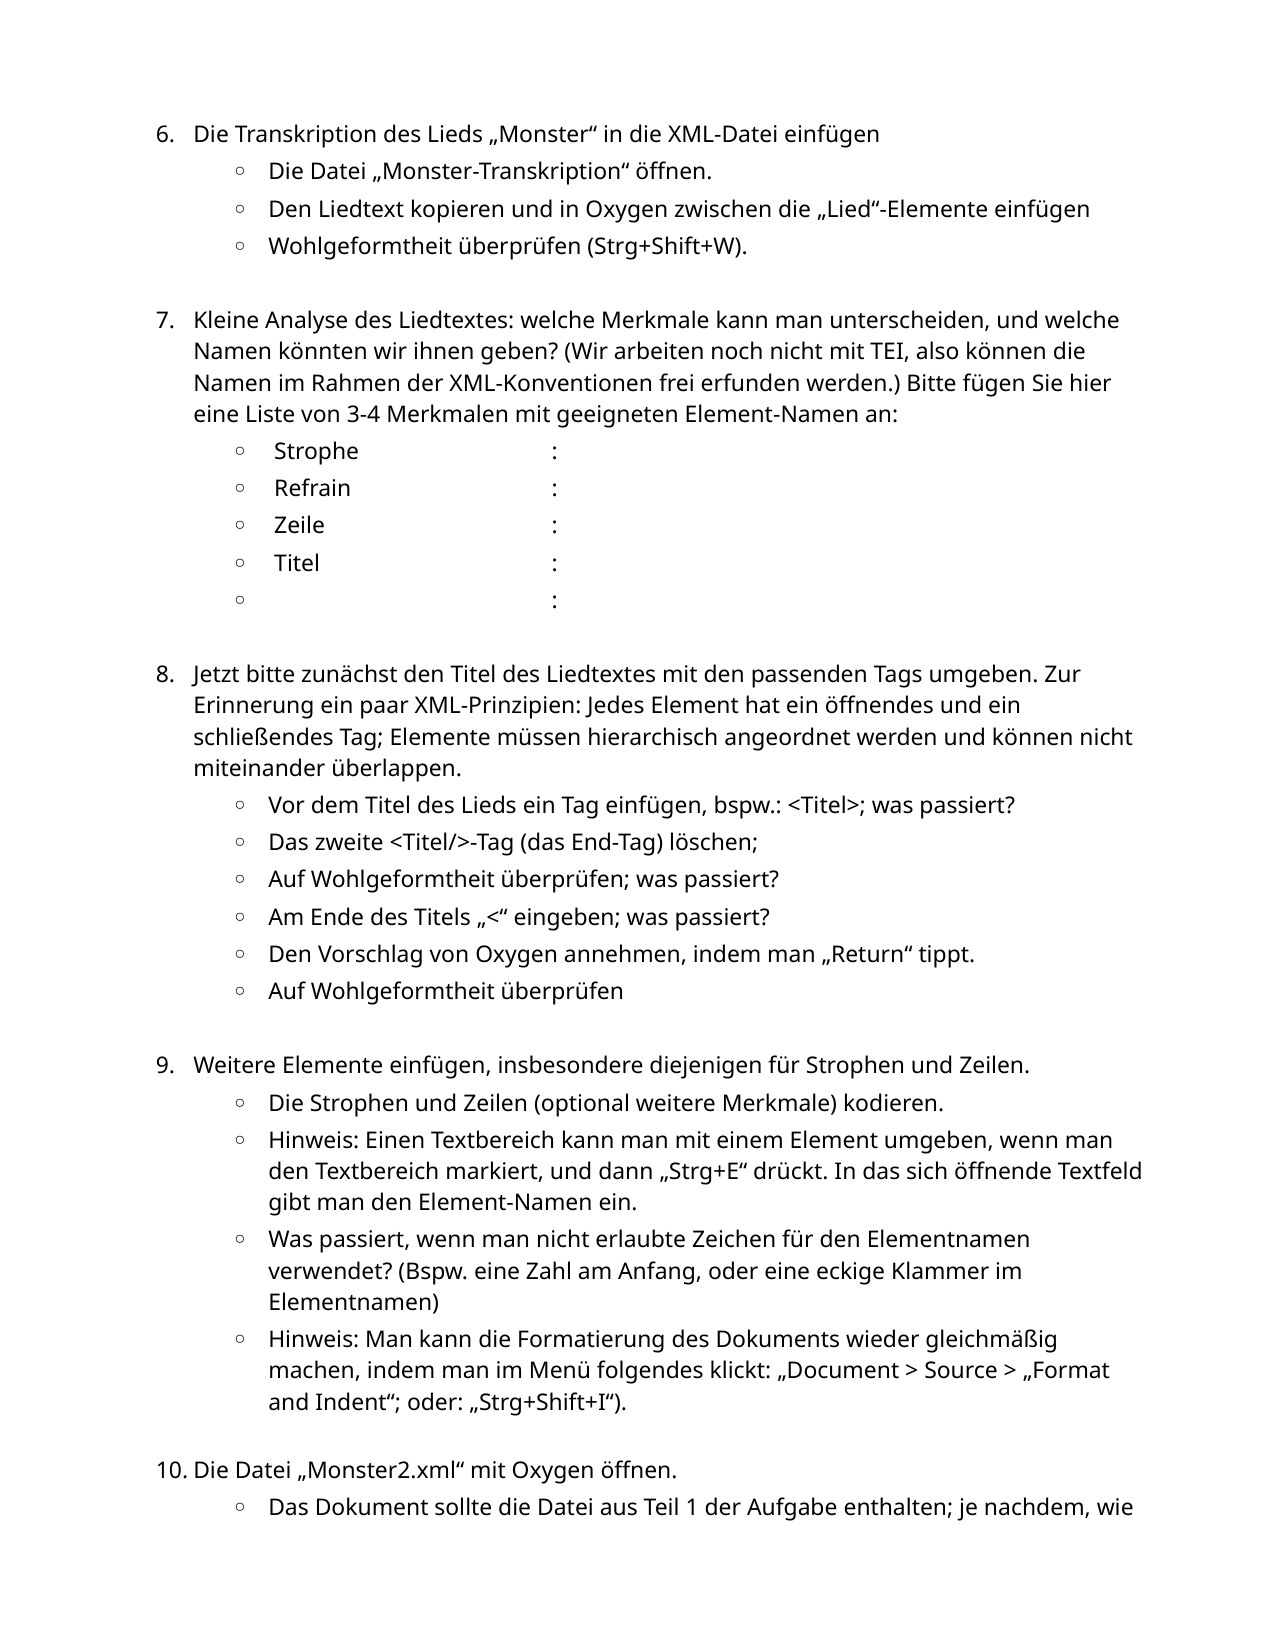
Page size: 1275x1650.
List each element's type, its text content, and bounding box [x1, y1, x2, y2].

list Auf Wohlgeformtheit überprüfen; was passiert? [231, 863, 1157, 895]
list Was passiert, wenn man nicht erlaubte Zeichen für den Elementnamen verwendet? (Bspw. eine Zahl am Anfang, oder eine eckige Klammer im Elementnamen) [231, 1223, 1157, 1317]
list Refrain : [231, 472, 1157, 503]
list Die Datei „Monster-Transkription“ öffnen. [231, 155, 1157, 187]
list : [231, 584, 1157, 615]
list Auf Wohlgeformtheit überprüfen [231, 975, 1157, 1006]
list Titel : [231, 547, 1157, 578]
list Vor dem Titel des Lieds ein Tag einfügen, bspw.: <Titel>; was passiert? [231, 789, 1157, 820]
list Hinweis: Einen Textbereich kann man mit einem Element umgeben, wenn man den Textbereich markiert, und dann „Strg+E“ drückt. In das sich öffnende Textfeld gibt man den Element-Namen ein. [231, 1124, 1157, 1217]
list Hinweis: Man kann die Formatierung des Dokuments wieder gleichmäßig machen, indem man im Menü folgendes klickt: „Document > Source > „Format and Indent“; oder: „Strg+Shift+I“). [231, 1323, 1157, 1448]
list Wohlgeformtheit überprüfen (Strg+Shift+W). [231, 230, 1157, 261]
list Das zweite <Titel/>-Tag (das End-Tag) löschen; [231, 826, 1157, 857]
list Jetzt bitte zunächst den Titel des Liedtextes mit den passenden Tags umgeben. Zur Erinnerung ein paar XML-Prinzipien: Jedes Element hat ein öffnendes und ein schließendes Tag; Elemente müssen hierarchisch angeordnet werden und können nicht miteinander überlappen. [156, 658, 1157, 783]
list Strophe : [231, 435, 1157, 466]
list Zeile : [231, 509, 1157, 541]
list Den Vorschlag von Oxygen annehmen, indem man „Return“ tippt. [231, 938, 1157, 969]
list Die Transkription des Lieds „Monster“ in die XML-Datei einfügen [156, 118, 1157, 149]
list Den Liedtext kopieren und in Oxygen zwischen die „Lied“-Elemente einfügen [231, 192, 1157, 224]
list Die Strophen und Zeilen (optional weitere Merkmale) kodieren. [231, 1087, 1157, 1118]
list Am Ende des Titels „<“ eingeben; was passiert? [231, 901, 1157, 932]
list Das Dokument sollte die Datei aus Teil 1 der Aufgabe enthalten; je nachdem, wie [231, 1491, 1157, 1522]
list Kleine Analyse des Liedtextes: welche Merkmale kann man unterscheiden, und welche Namen könnten wir ihnen geben? (Wir arbeiten noch nicht mit TEI, also können die Namen im Rahmen der XML-Konventionen frei erfunden werden.) Bitte fügen Sie hier eine Liste von 3-4 Merkmalen mit geeigneten Element-Namen an: [156, 304, 1157, 429]
list Die Datei „Monster2.xml“ mit Oxygen öffnen. [156, 1454, 1157, 1485]
list Weitere Elemente einfügen, insbesondere diejenigen für Strophen und Zeilen. [156, 1049, 1157, 1081]
